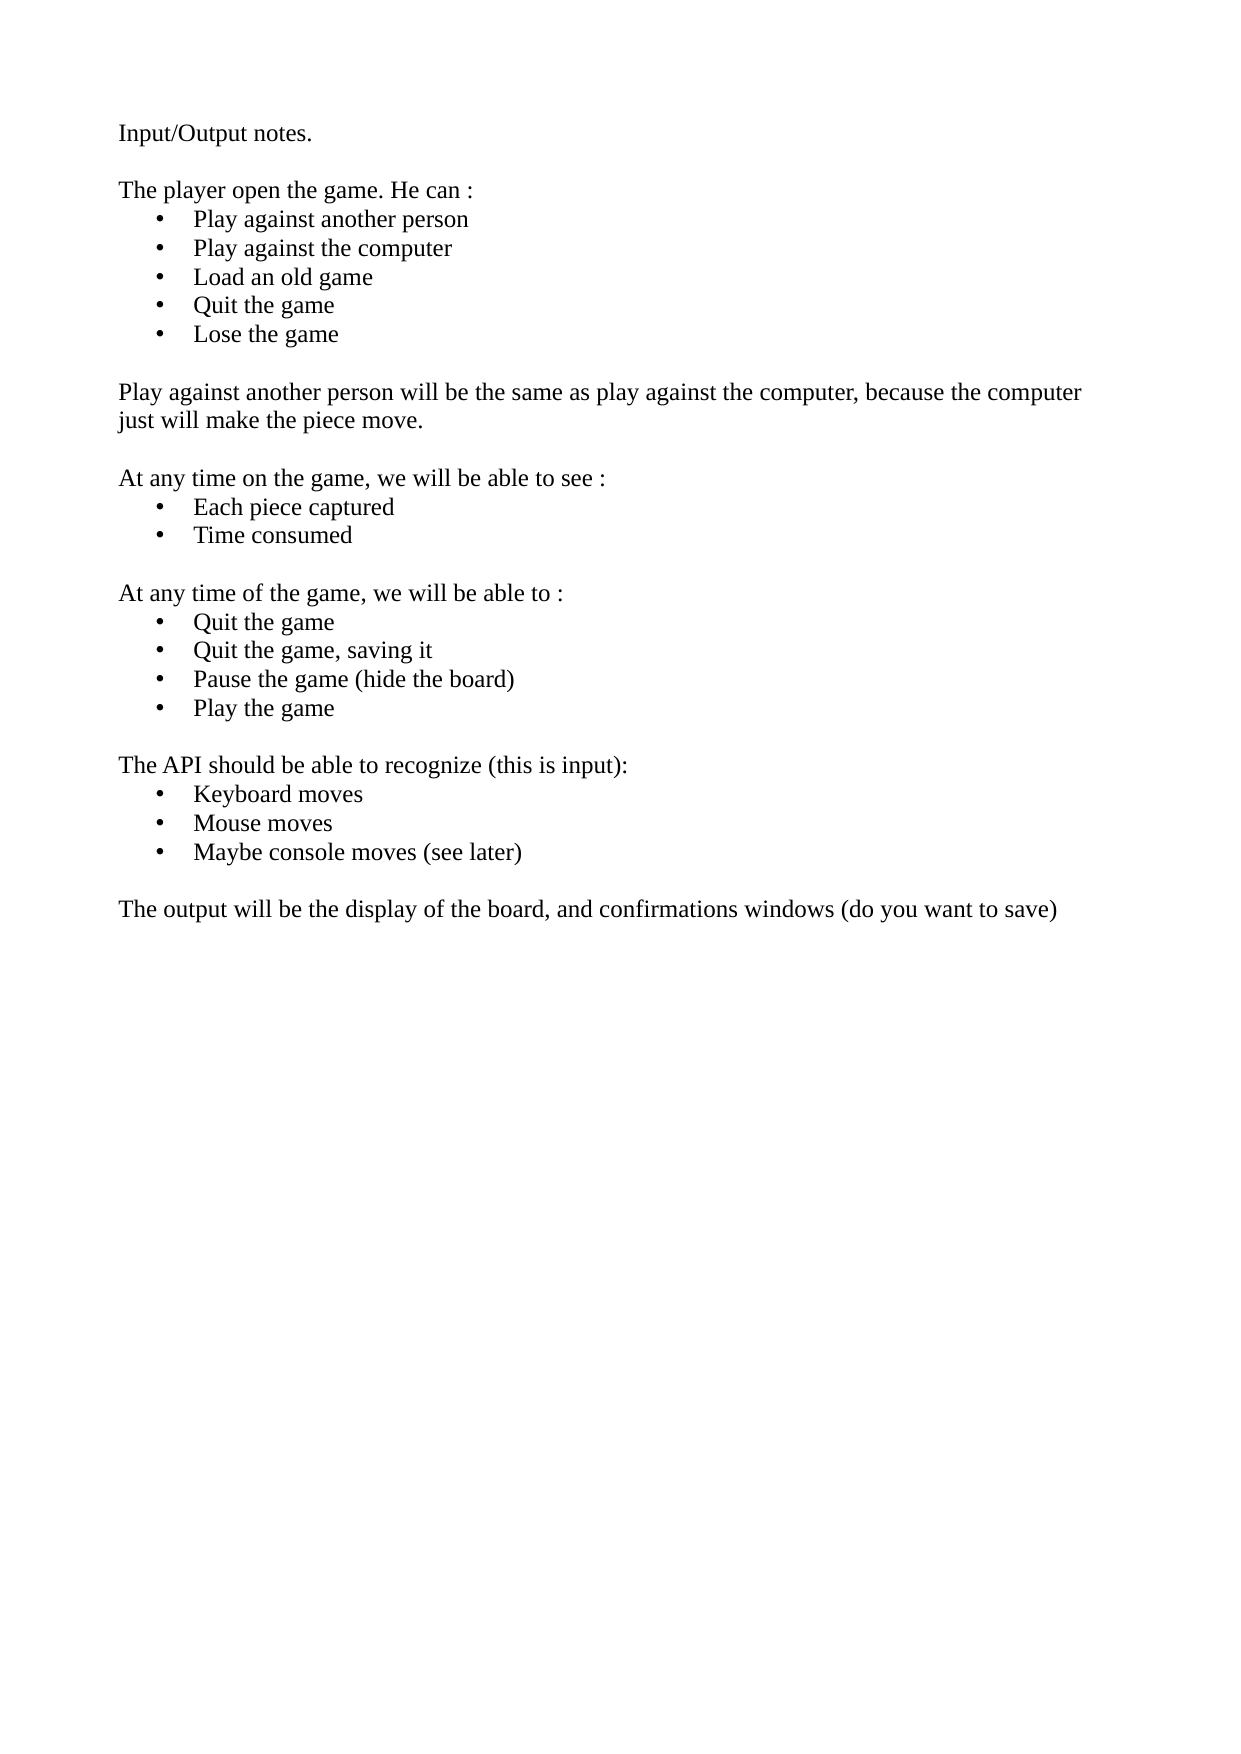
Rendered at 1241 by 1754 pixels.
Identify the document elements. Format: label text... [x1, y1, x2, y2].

list Quit the game [156, 607, 1122, 636]
list Pause the game (hide the board) [156, 664, 1122, 693]
text Input/Output notes. [118, 118, 1122, 147]
list Load an old game [156, 262, 1122, 291]
list Lose the game [156, 319, 1122, 348]
list Mouse moves [156, 808, 1122, 837]
list Quit the game, saving it [156, 636, 1122, 664]
text The player open the game. He can : [118, 176, 1122, 204]
list Maybe console moves (see later) [156, 837, 1122, 866]
list Quit the game [156, 291, 1122, 319]
text The output will be the display of the board, and confirmations windows (do you want to save) [118, 894, 1122, 923]
text At any time on the game, we will be able to see : [118, 463, 1122, 492]
text The API should be able to recognize (this is input): [118, 751, 1122, 779]
list Keyboard moves [156, 779, 1122, 808]
text At any time of the game, we will be able to : [118, 578, 1122, 607]
list Each piece captured [156, 492, 1122, 521]
text Play against another person will be the same as play against the computer, because the computer just will make the piece move. [118, 377, 1122, 434]
list Time consumed [156, 521, 1122, 549]
list Play the game [156, 693, 1122, 722]
list Play against another person [156, 204, 1122, 233]
list Play against the computer [156, 233, 1122, 262]
